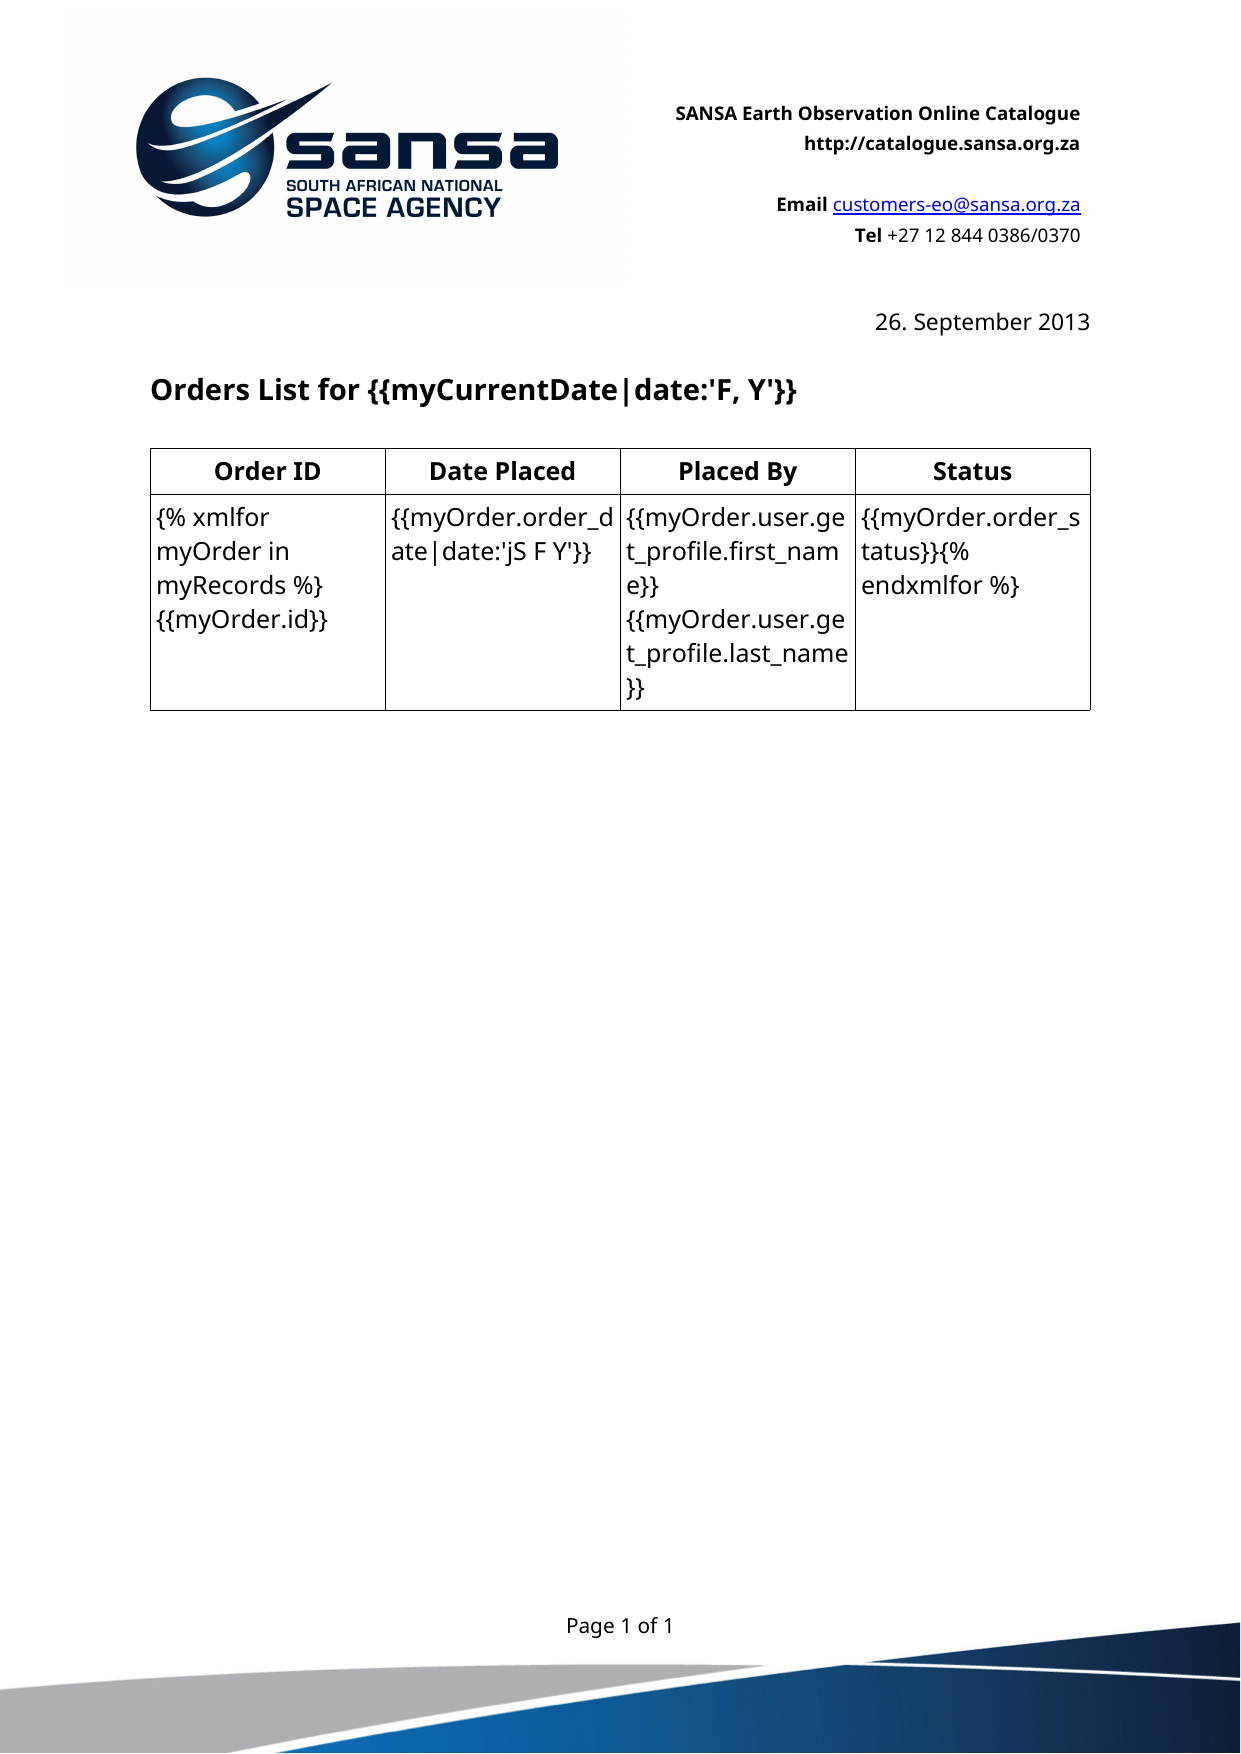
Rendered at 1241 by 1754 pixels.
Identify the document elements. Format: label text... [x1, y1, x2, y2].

table_cell {{myOrder.order_date|date:'jS F Y'}} [386, 495, 620, 710]
picture [0, 1612, 1241, 1753]
text 26. September 2013 [150, 306, 1090, 337]
table_cell {{myOrder.user.get_profile.first_name}} {{myOrder.user.get_profile.last_name}} [621, 495, 855, 710]
table_header Date Placed [386, 449, 620, 494]
table_header Order ID [151, 449, 385, 494]
table_cell {{myOrder.order_status}}{% endxmlfor %} [856, 495, 1090, 710]
table_header Status [856, 449, 1090, 494]
table_header Placed By [621, 449, 855, 494]
table_cell {% xmlfor myOrder in myRecords %}{{myOrder.id}} [151, 495, 385, 710]
text Orders List for {{myCurrentDate|date:'F, Y'}} [150, 369, 1090, 408]
picture [67, 9, 627, 286]
